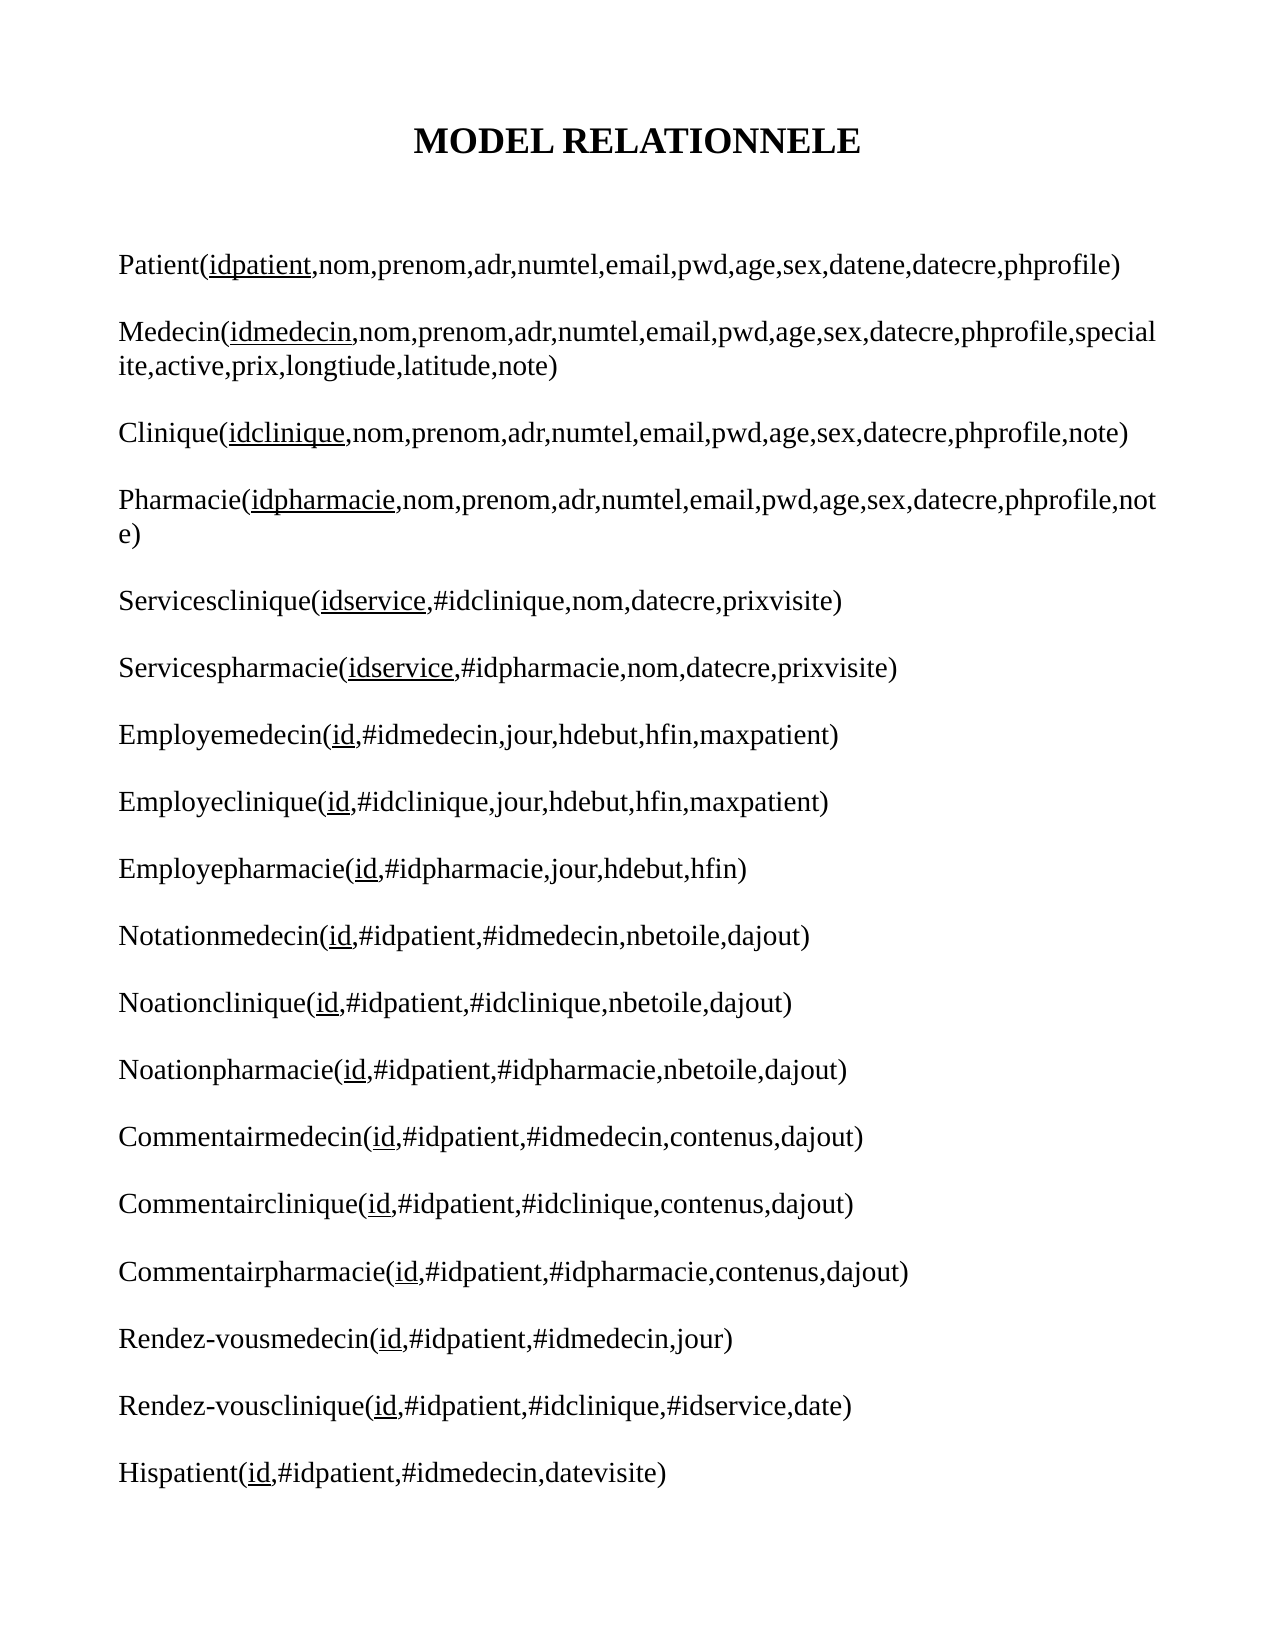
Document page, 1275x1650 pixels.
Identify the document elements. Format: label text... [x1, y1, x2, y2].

text Patient(idpatient,nom,prenom,adr,numtel,email,pwd,age,sex,datene,datecre,phprofile) [118, 247, 1157, 281]
text Employepharmacie(id,#idpharmacie,jour,hdebut,hfin) [118, 851, 1157, 885]
text MODEL RELATIONNELE [118, 118, 1157, 161]
text Noationclinique(id,#idpatient,#idclinique,nbetoile,dajout) [118, 985, 1157, 1019]
text Employeclinique(id,#idclinique,jour,hdebut,hfin,maxpatient) [118, 784, 1157, 818]
text Employemedecin(id,#idmedecin,jour,hdebut,hfin,maxpatient) [118, 717, 1157, 751]
text Clinique(idclinique,nom,prenom,adr,numtel,email,pwd,age,sex,datecre,phprofile,note) [118, 415, 1157, 449]
text Notationmedecin(id,#idpatient,#idmedecin,nbetoile,dajout) [118, 918, 1157, 952]
text Noationpharmacie(id,#idpatient,#idpharmacie,nbetoile,dajout) [118, 1052, 1157, 1086]
text Servicesclinique(idservice,#idclinique,nom,datecre,prixvisite) [118, 583, 1157, 616]
text Servicespharmacie(idservice,#idpharmacie,nom,datecre,prixvisite) [118, 650, 1157, 683]
text Medecin(idmedecin,nom,prenom,adr,numtel,email,pwd,age,sex,datecre,phprofile,specialite,active,prix,longtiude,latitude,note) [118, 314, 1157, 382]
text Rendez-vousclinique(id,#idpatient,#idclinique,#idservice,date) [118, 1388, 1157, 1421]
text Pharmacie(idpharmacie,nom,prenom,adr,numtel,email,pwd,age,sex,datecre,phprofile,note) [118, 482, 1157, 549]
text Commentairclinique(id,#idpatient,#idclinique,contenus,dajout) [118, 1187, 1157, 1220]
text Rendez-vousmedecin(id,#idpatient,#idmedecin,jour) [118, 1321, 1157, 1354]
text Commentairpharmacie(id,#idpatient,#idpharmacie,contenus,dajout) [118, 1254, 1157, 1287]
text Hispatient(id,#idpatient,#idmedecin,datevisite) [118, 1455, 1157, 1488]
text Commentairmedecin(id,#idpatient,#idmedecin,contenus,dajout) [118, 1119, 1157, 1153]
